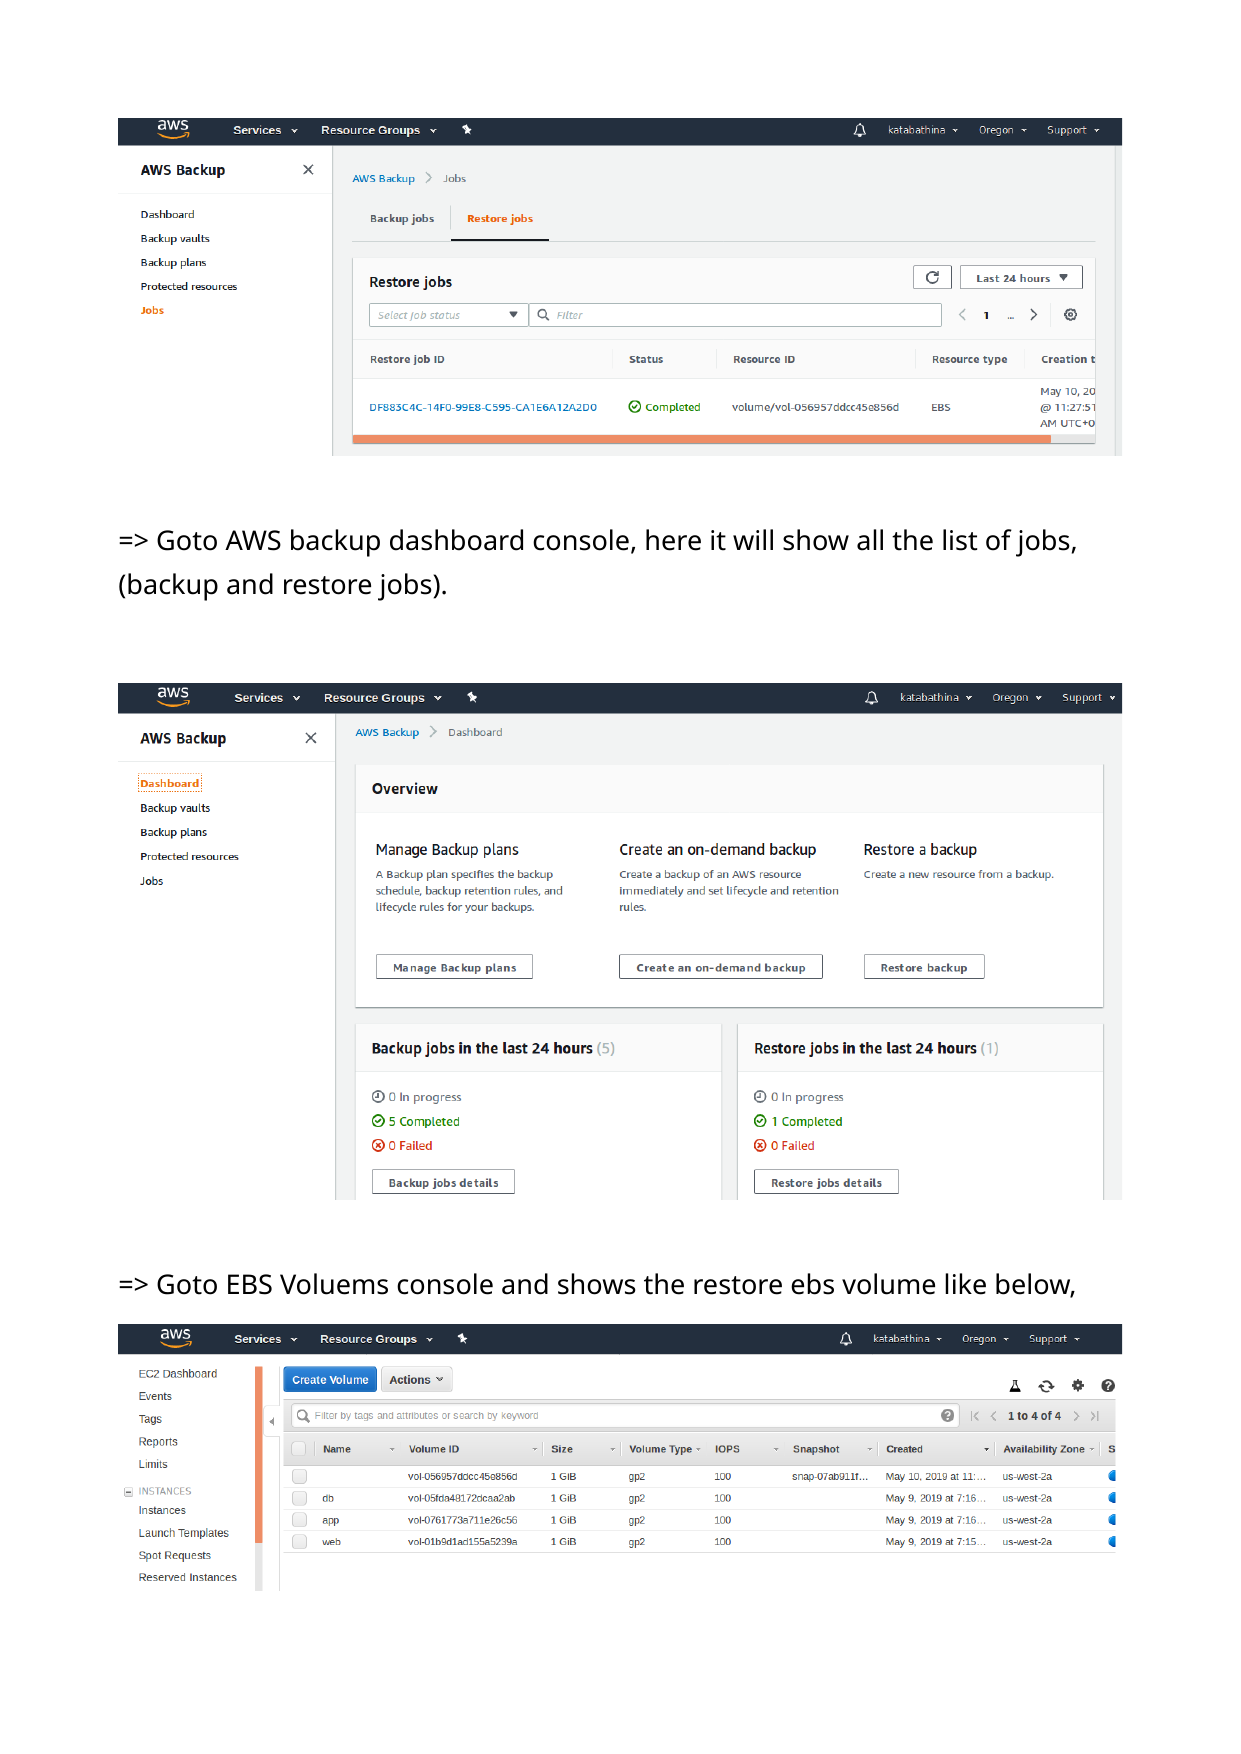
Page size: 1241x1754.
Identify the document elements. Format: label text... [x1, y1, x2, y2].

text => Goto EBS Voluems console and shows the restore ebs volume like below, [118, 1266, 1122, 1303]
picture [118, 1324, 1123, 1591]
text => Goto AWS backup dashboard console, here it will show all the list of jobs,(backup and restore jobs). [118, 521, 1122, 602]
picture [118, 118, 1123, 456]
picture [118, 683, 1123, 1200]
